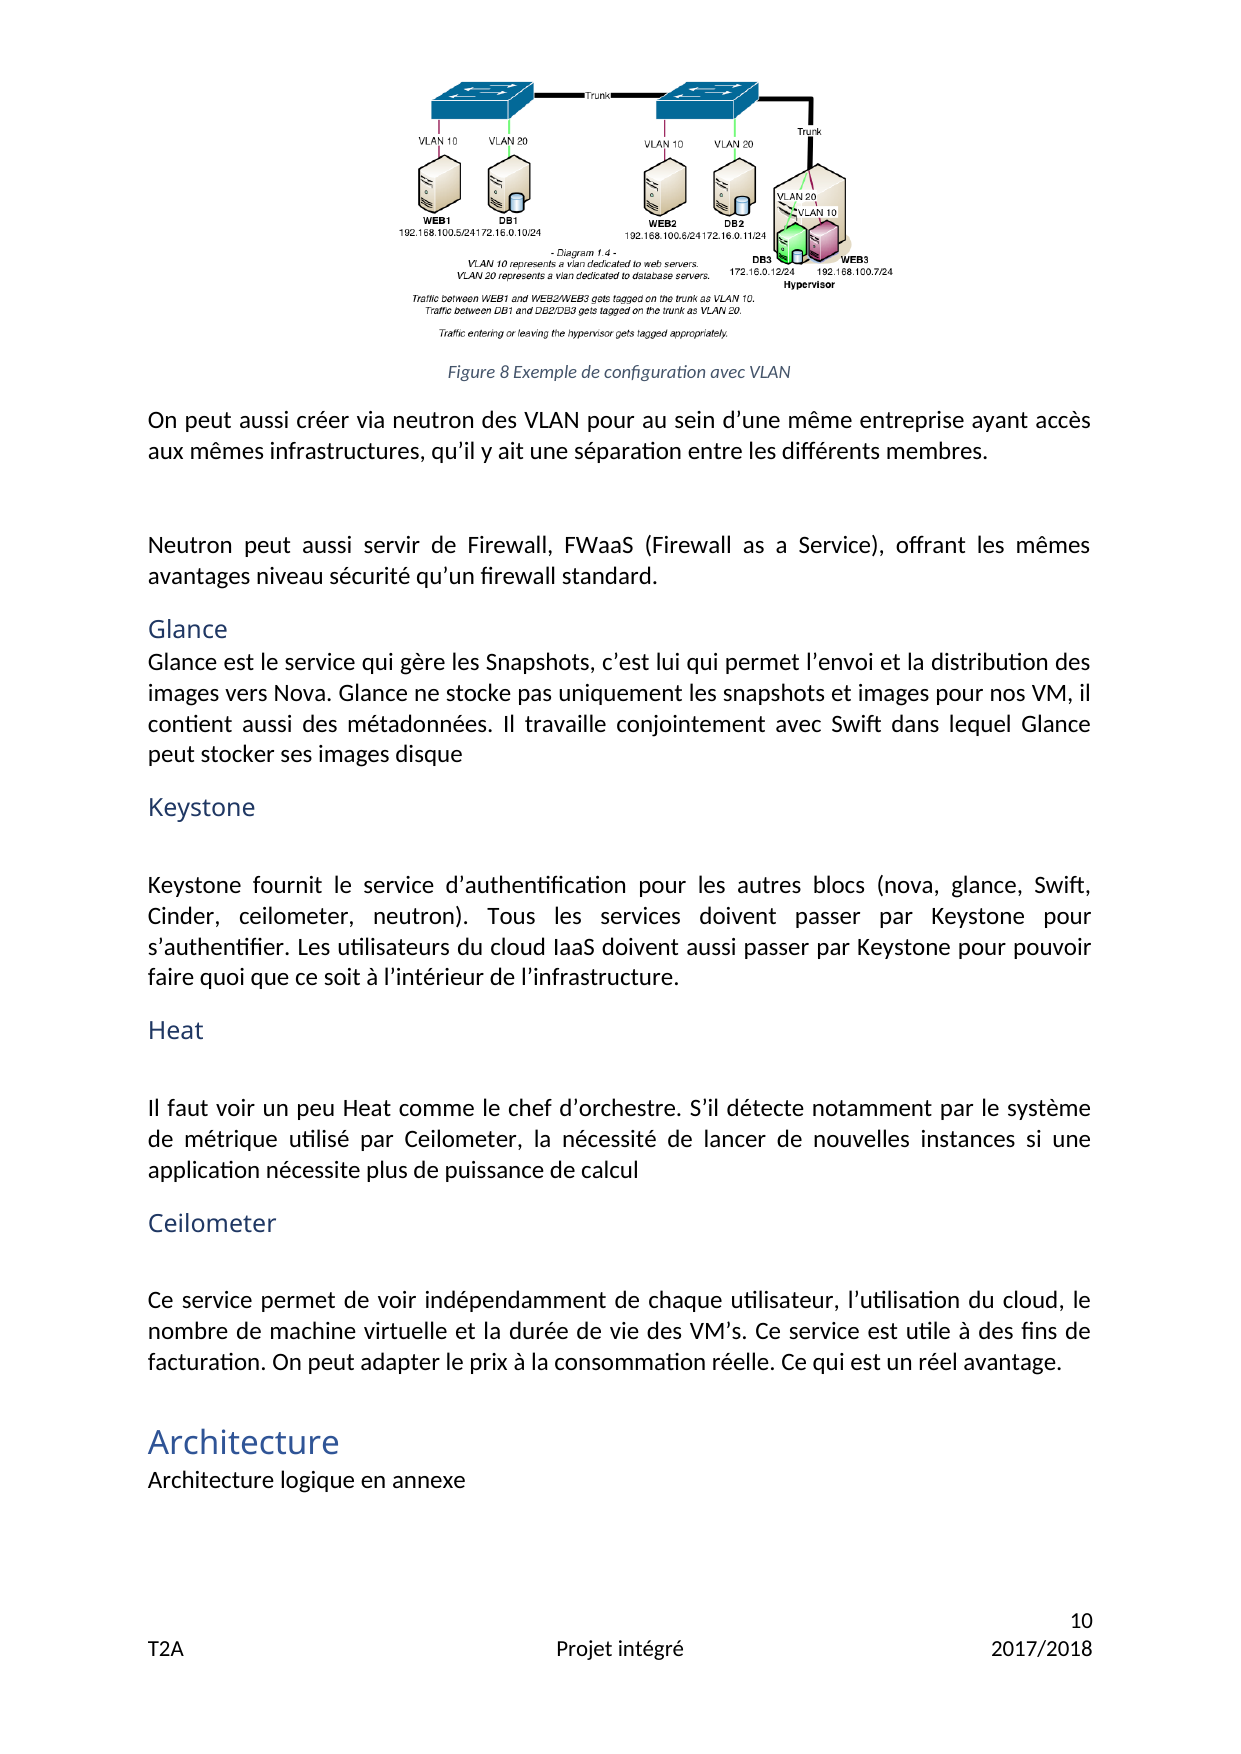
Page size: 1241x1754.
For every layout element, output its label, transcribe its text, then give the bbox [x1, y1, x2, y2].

subtitle Architecture [148, 1418, 1093, 1464]
subtitle Glance [148, 612, 1093, 646]
text Architecture logique en annexe [148, 1464, 1093, 1495]
subtitle Heat [148, 1013, 1093, 1047]
text Il faut voir un peu Heat comme le chef d’orchestre. S’il détecte notamment par le système de métrique utilisé par Ceilometer, la nécessité de lancer de nouvelles instances si une application nécessite plus de puissance de calcul [148, 1092, 1093, 1184]
text Figure 8 Exemple de configuration avec VLAN [148, 360, 1093, 383]
subtitle Ceilometer [148, 1205, 1093, 1239]
subtitle Keystone [148, 790, 1093, 824]
text Ce service permet de voir indépendamment de chaque utilisateur, l’utilisation du cloud, le nombre de machine virtuelle et la durée de vie des VM’s. Ce service est utile à des fins de facturation. On peut adapter le prix à la consommation réelle. Ce qui est un réel avantage. [148, 1284, 1093, 1377]
text Glance est le service qui gère les Snapshots, c’est lui qui permet l’envoi et la distribution des images vers Nova. Glance ne stocke pas uniquement les snapshots et images pour nos VM, il contient aussi des métadonnées. Il travaille conjointement avec Swift dans lequel Glance peut stocker ses images disque [148, 646, 1093, 769]
text Keystone fournit le service d’authentification pour les autres blocs (nova, glance, Swift, Cinder, ceilometer, neutron). Tous les services doivent passer par Keystone pour s’authentifier. Les utilisateurs du cloud IaaS doivent aussi passer par Keystone pour pouvoir faire quoi que ce soit à l’intérieur de l’infrastructure. [148, 869, 1093, 992]
text Neutron peut aussi servir de Firewall, FWaaS (Firewall as a Service), offrant les mêmes avantages niveau sécurité qu’un firewall standard. [148, 529, 1093, 591]
text On peut aussi créer via neutron des VLAN pour au sein d’une même entreprise ayant accès aux mêmes infrastructures, qu’il y ait une séparation entre les différents membres. [148, 404, 1093, 465]
